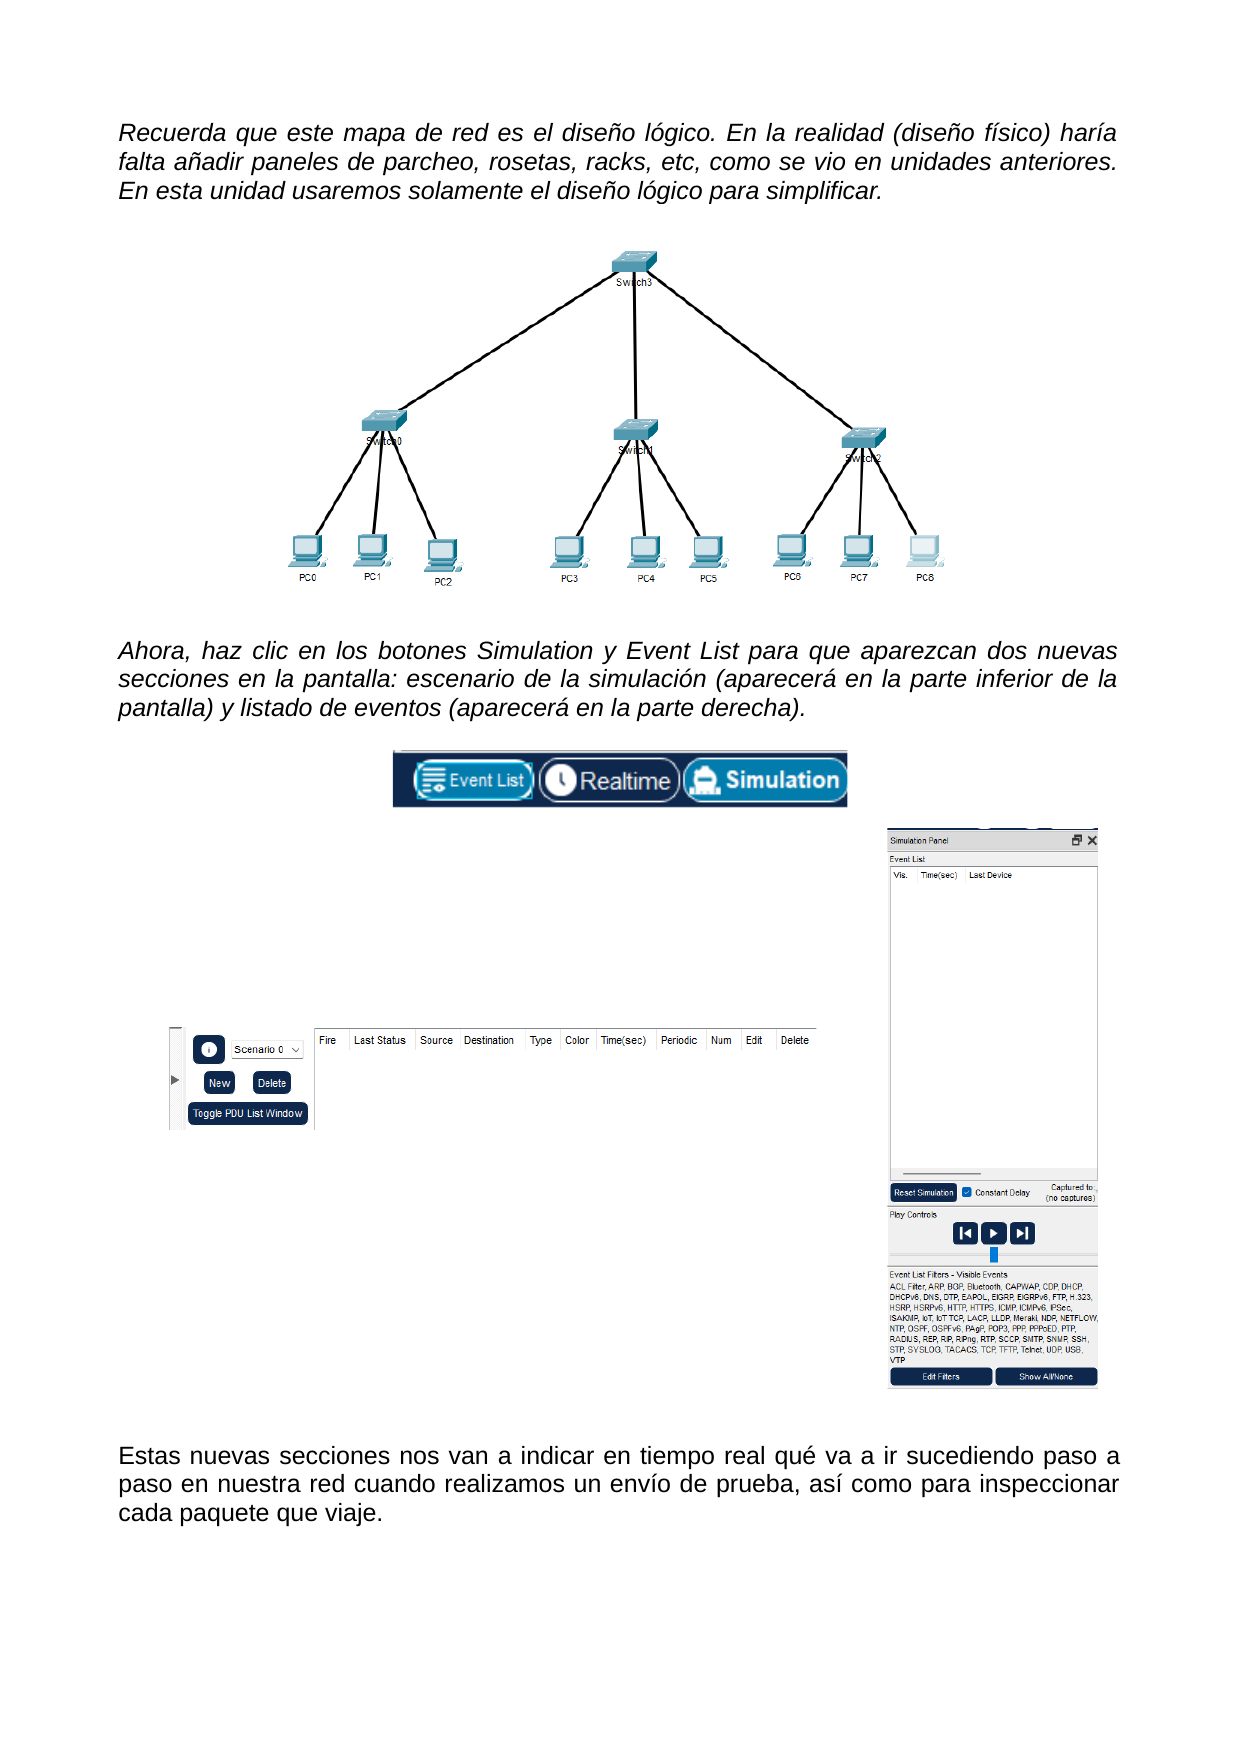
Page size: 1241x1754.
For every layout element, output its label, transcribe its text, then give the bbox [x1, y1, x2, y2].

picture [748, 771, 811, 788]
picture [814, 776, 839, 788]
picture [887, 828, 1098, 1389]
picture [269, 204, 972, 613]
picture [169, 1027, 817, 1130]
picture [727, 771, 745, 788]
picture [392, 750, 848, 809]
text Ahora, haz clic en los botones Simulation y Event List para que aparezcan dos nuevas secciones en la pantalla: escenario de la simulación (aparecerá en la parte inferior de la pantalla) y listado de eventos (aparecerá en la parte derecha). [118, 636, 1122, 722]
text Recuerda que este mapa de red es el diseño lógico. En la realidad (diseño físico) haría falta añadir paneles de parcheo, rosetas, racks, etc, como se vio en unidades anteriores. En esta unidad usaremos solamente el diseño lógico para simplificar. [118, 118, 1122, 204]
text Estas nuevas secciones nos van a indicar en tiempo real qué va a ir sucediendo paso a paso en nuestra red cuando realizamos un envío de prueba, así como para inspeccionar cada paquete que viaje. [118, 1441, 1122, 1527]
